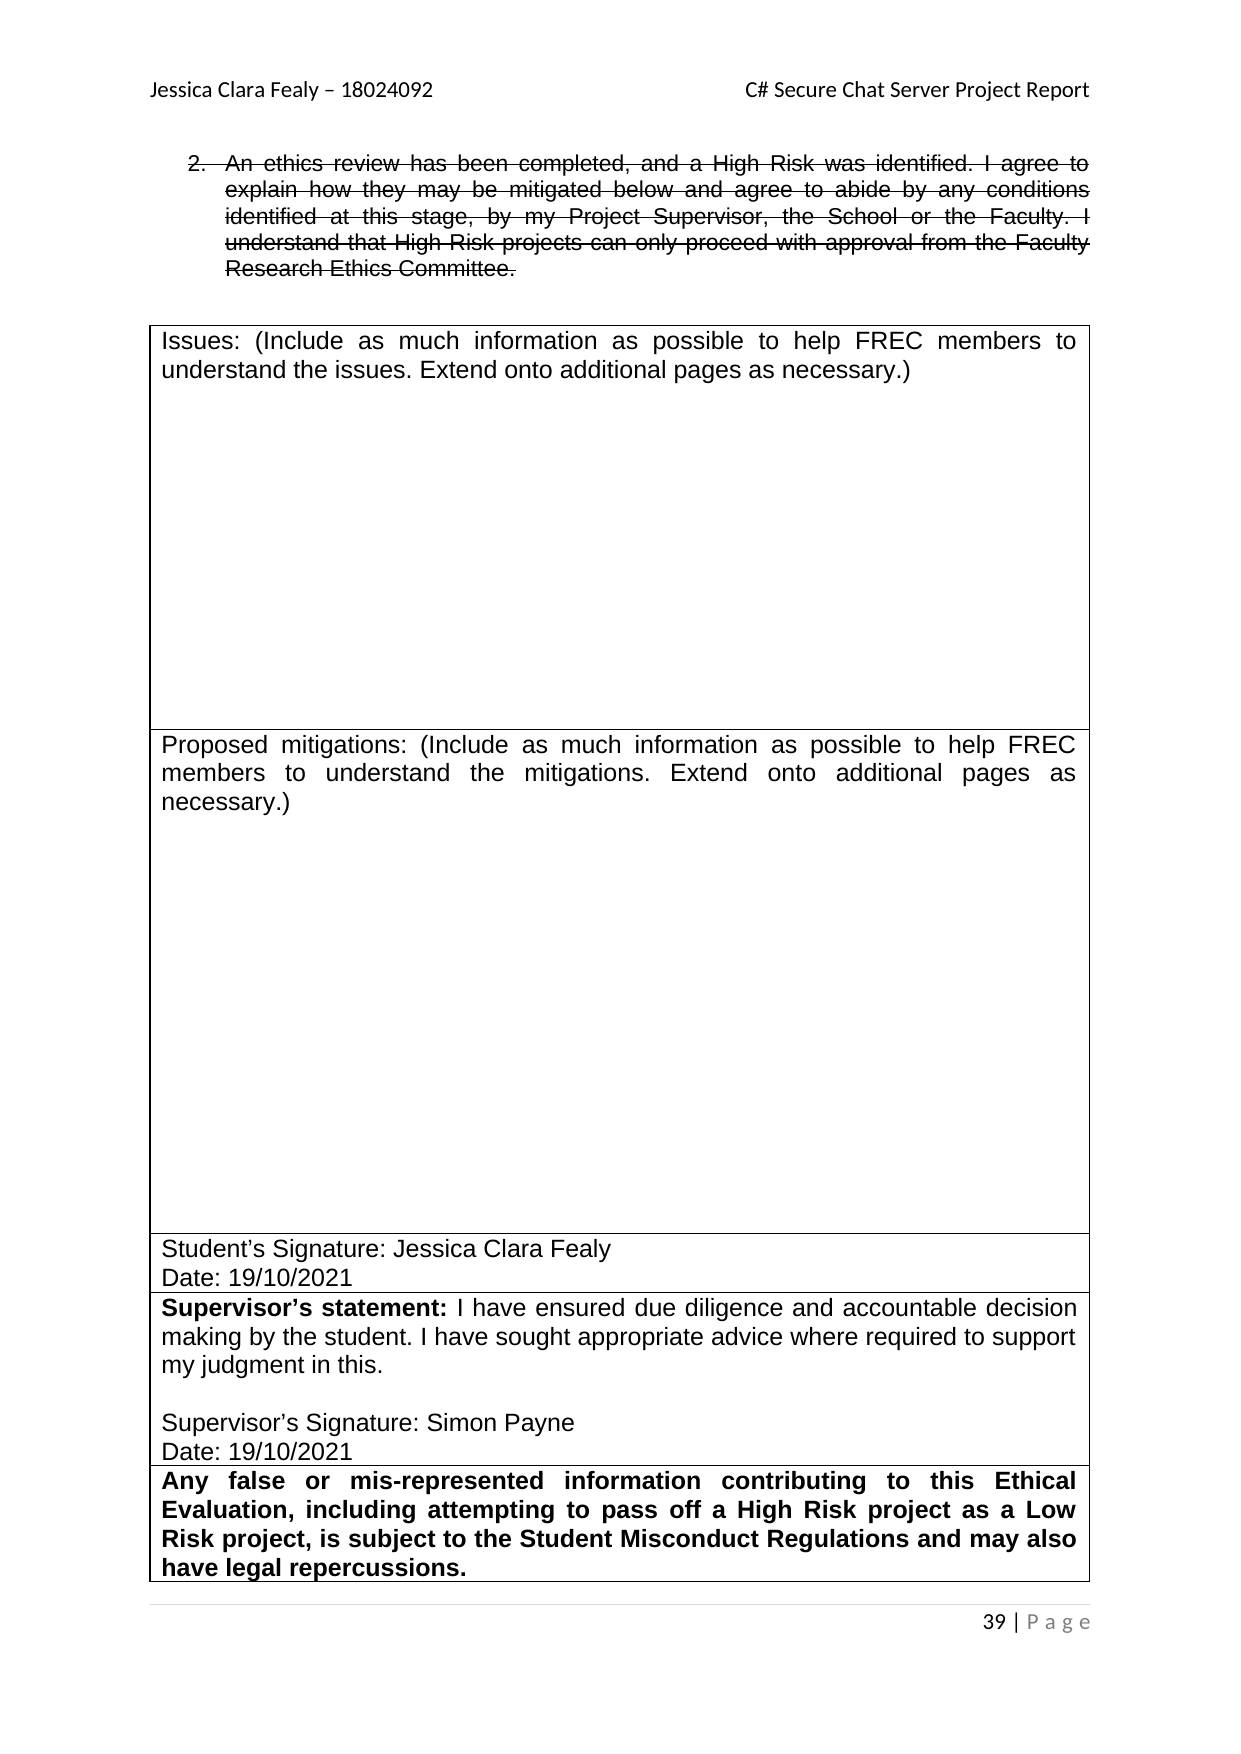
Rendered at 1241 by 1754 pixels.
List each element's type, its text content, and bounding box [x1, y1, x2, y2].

table_header Issues: (Include as much information as possible to help FREC members to understand the issues. Extend onto additional pages as necessary.) [151, 326, 1089, 728]
table_cell Any false or mis-represented information contributing to this Ethical Evaluation, including attempting to pass off a High Risk project as a Low Risk project, is subject to the Student Misconduct Regulations and may also have legal repercussions. [151, 1466, 1089, 1581]
table_cell Student’s Signature: Jessica Clara Fealy Date: 19/10/2021 [151, 1234, 1089, 1292]
table_cell Proposed mitigations: (Include as much information as possible to help FREC members to understand the mitigations. Extend onto additional pages as necessary.) [151, 730, 1089, 1233]
list An ethics review has been completed, and a High Risk was identified. I agree to explain how they may be mitigated below and agree to abide by any conditions identified at this stage, by my Project Supervisor, the School or the Faculty. I understand that High Risk projects can only proceed with approval from the Faculty Research Ethics Committee. [187, 150, 1090, 282]
table_cell Supervisor’s statement: I have ensured due diligence and accountable decision making by the student. I have sought appropriate advice where required to support my judgment in this. Supervisor’s Signature: Simon Payne Date: 19/10/2021 [151, 1293, 1089, 1465]
